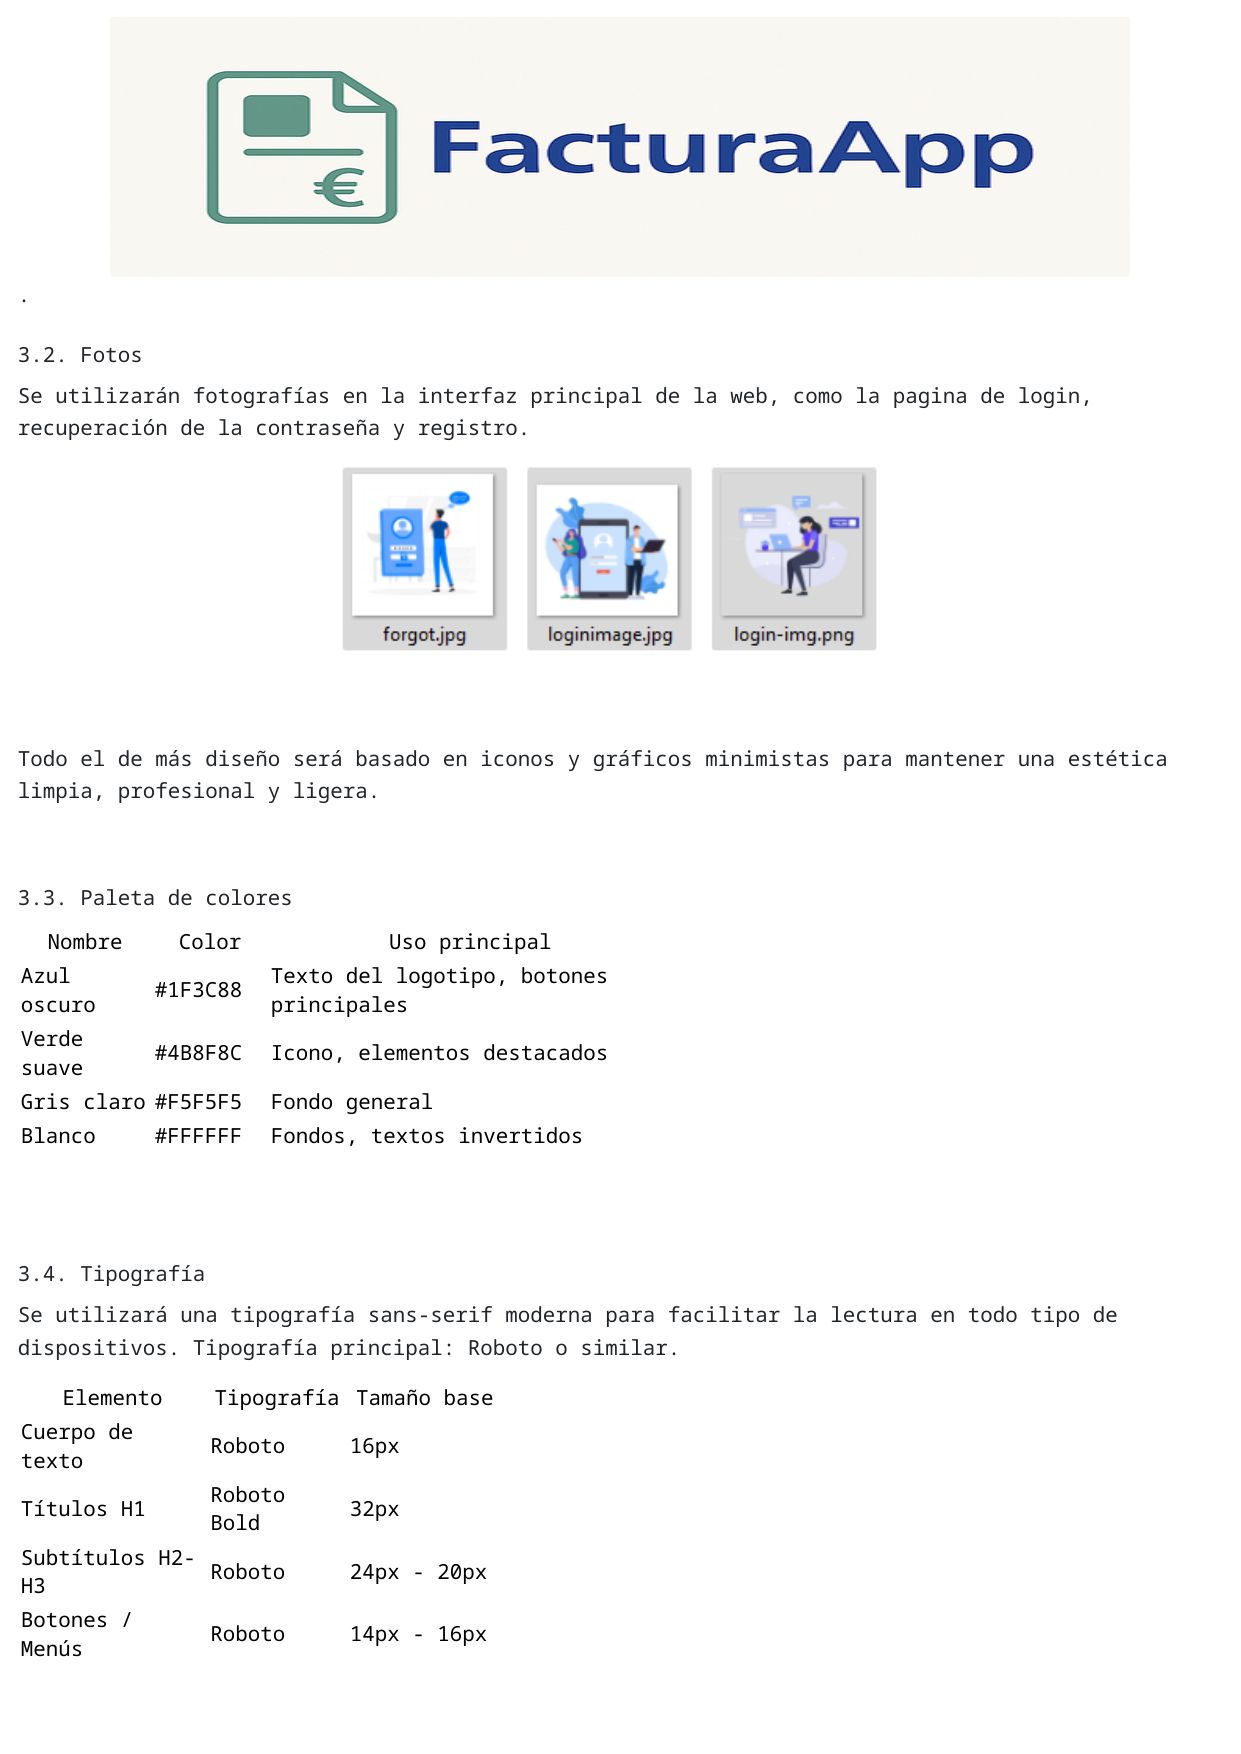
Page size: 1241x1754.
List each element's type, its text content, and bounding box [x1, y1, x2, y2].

table_header Nombre [18, 924, 152, 958]
picture [318, 460, 922, 671]
table_cell Roboto [207, 1603, 347, 1665]
table_cell #1F3C88 [152, 959, 268, 1021]
text Todo el de más diseño será basado en iconos y gráficos minimistas para mantener una estética limpia, profesional y ligera. [18, 744, 1222, 805]
text . [18, 18, 1222, 309]
table_cell Texto del logotipo, botones principales [268, 959, 672, 1021]
table_cell Cuerpo de texto [18, 1414, 207, 1477]
table_cell Subtítulos H2-H3 [18, 1540, 207, 1602]
table_cell Verde suave [18, 1021, 152, 1084]
table_cell #FFFFFF [152, 1118, 268, 1152]
table_header Elemento [18, 1380, 207, 1414]
table_cell Fondo general [268, 1084, 672, 1118]
table_cell Icono, elementos destacados [268, 1021, 672, 1084]
subtitle 3.4. Tipografía [18, 1259, 1222, 1288]
table_cell Roboto Bold [207, 1477, 347, 1540]
table_cell Fondos, textos invertidos [268, 1118, 672, 1152]
picture [109, 17, 1131, 277]
table_cell Roboto [207, 1540, 347, 1602]
table_cell 32px [347, 1477, 502, 1540]
table_cell Blanco [18, 1118, 152, 1152]
table_header Tipografía [207, 1380, 347, 1414]
table_cell Azul oscuro [18, 959, 152, 1021]
table_cell 16px [347, 1414, 502, 1477]
subtitle 3.2. Fotos [18, 340, 1222, 368]
table_header Tamaño base [347, 1380, 502, 1414]
table_cell Gris claro [18, 1084, 152, 1118]
table_cell #4B8F8C [152, 1021, 268, 1084]
table_cell Botones / Menús [18, 1603, 207, 1665]
table_cell 14px - 16px [347, 1603, 502, 1665]
subtitle 3.3. Paleta de colores [18, 883, 1222, 912]
table_cell #F5F5F5 [152, 1084, 268, 1118]
table_cell 24px - 20px [347, 1540, 502, 1602]
table_cell Títulos H1 [18, 1477, 207, 1540]
text Se utilizarán fotografías en la interfaz principal de la web, como la pagina de login, recuperación de la contraseña y registro. [18, 381, 1222, 442]
table_header Color [152, 924, 268, 958]
text Se utilizará una tipografía sans-serif moderna para facilitar la lectura en todo tipo de dispositivos. Tipografía principal: Roboto o similar. [18, 1300, 1222, 1361]
table_header Uso principal [268, 924, 672, 958]
table_cell Roboto [207, 1414, 347, 1477]
